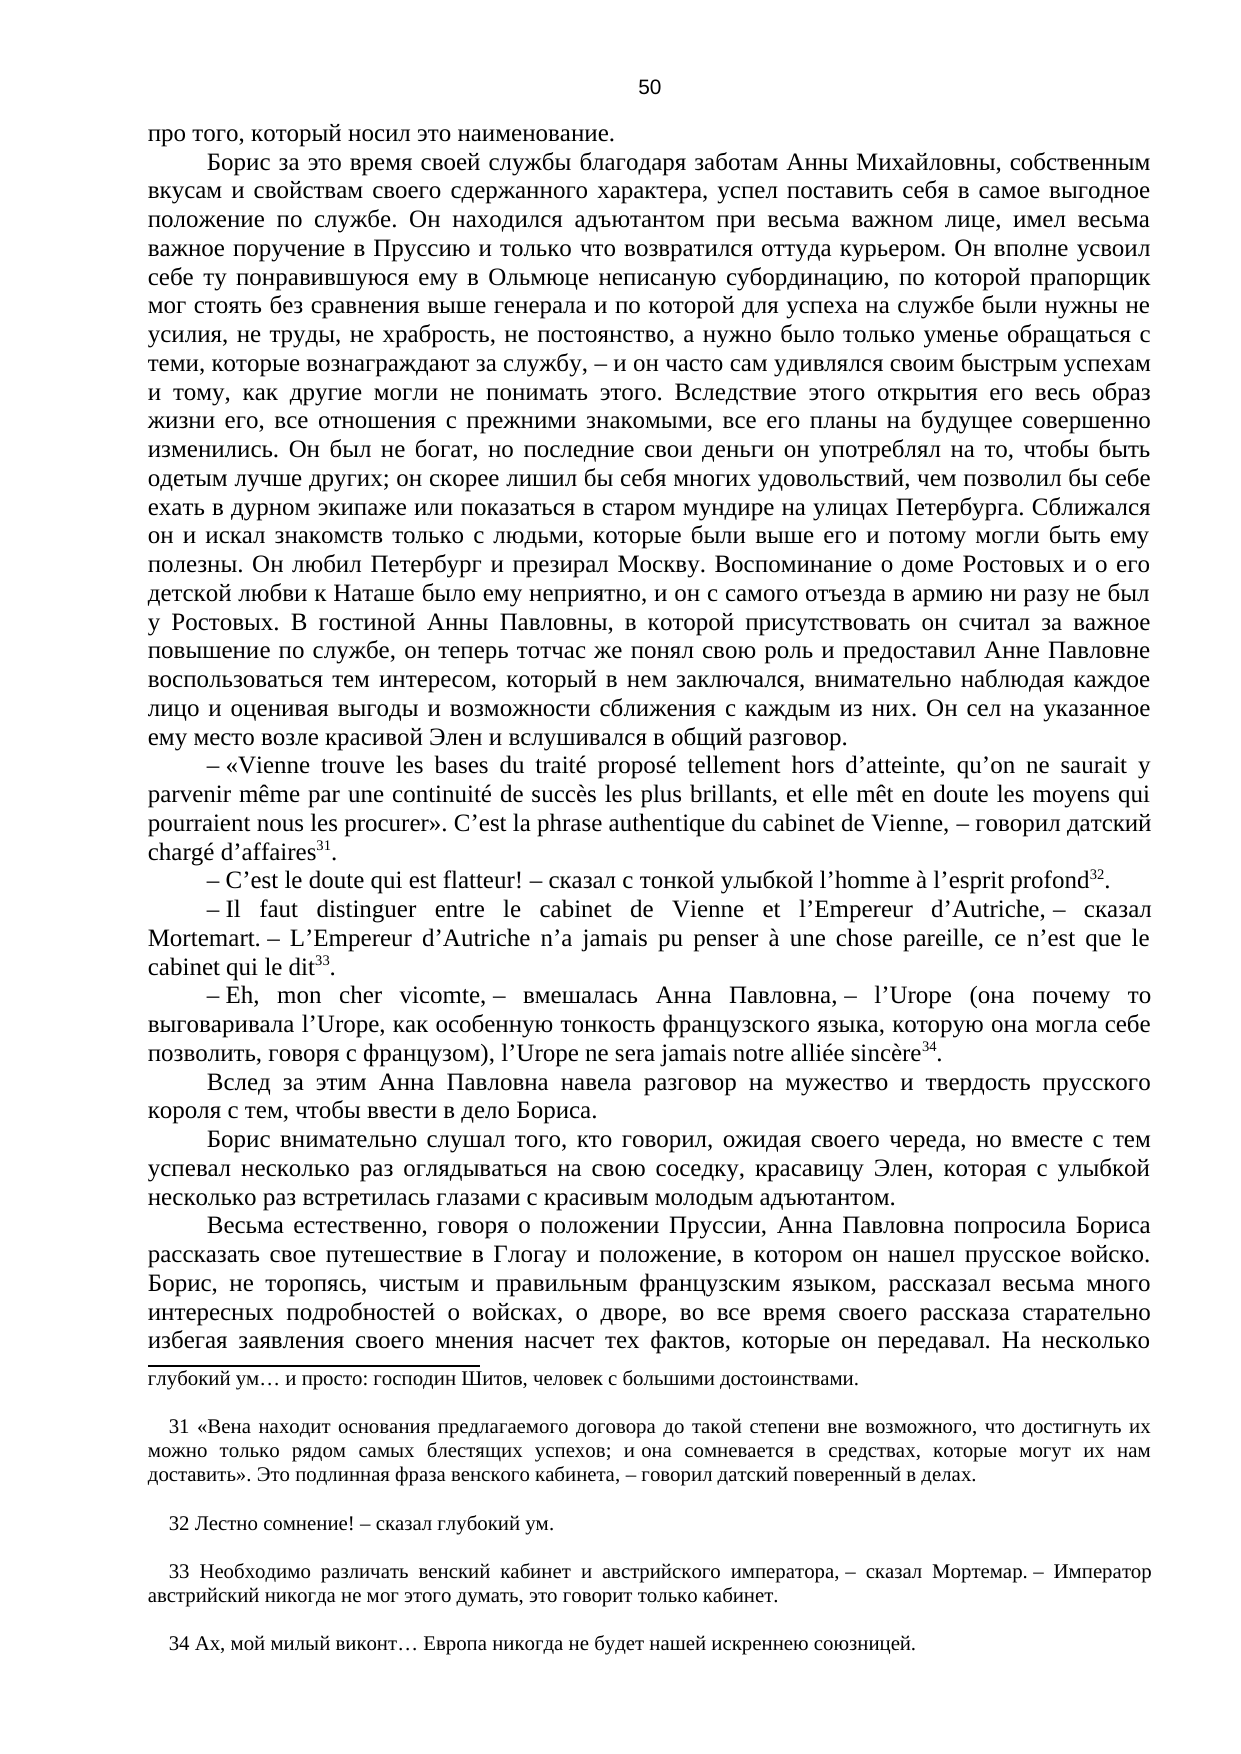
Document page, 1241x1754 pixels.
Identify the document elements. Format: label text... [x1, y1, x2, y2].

text Вслед за этим Анна Павловна навела разговор на мужество и твердость прусского короля с тем, чтобы ввести в дело Бориса. [148, 1067, 1152, 1124]
text «Вена находит основания предлагаемого договора до такой степени вне возможного, что достигнуть их можно только рядом самых блестящих успехов; и она сомневается в средствах, которые могут их нам доставить». Это подлинная фраза венского кабинета, – говорил датский поверенный в делах. [148, 1414, 1152, 1486]
text – Il faut distinguer entre le cabinet de Vienne et l’Empereur d’Autriche, – сказал Мortemart. – L’Empereur d’Autriche n’a jamais pu penser à une chose pareille, ce n’est que le cabinet qui le dit. [148, 894, 1152, 981]
text Лестно сомнение! – сказал глубокий ум. [148, 1511, 1152, 1534]
text Необходимо различать венский кабинет и австрийского императора, – сказал Мортемар. – Император австрийский никогда не мог этого думать, это говорит только кабинет. [148, 1559, 1152, 1607]
text Весьма естественно, говоря о положении Пруссии, Анна Павловна попросила Бориса рассказать свое путешествие в Глогау и положение, в котором он нашел прусское войско. Борис, не торопясь, чистым и правильным французским языком, рассказал весьма много интересных подробностей о войсках, о дворе, во все время своего рассказа старательно избегая заявления своего мнения насчет тех фактов, которые он передавал. На несколько [148, 1211, 1152, 1354]
text – Eh, mon cher vicomte, – вмешалась Анна Павловна, – l’Urope (она почему то выговаривала l’Urope, как особенную тонкость французского языка, которую она могла себе позволить, говоря с французом), l’Urope ne sera jamais notre alliée sincère. [148, 981, 1152, 1067]
text глубокий ум… и просто: господин Шитов, человек с большими достоинствами. [148, 1366, 1152, 1390]
text Борис за это время своей службы благодаря заботам Анны Михайловны, собственным вкусам и свойствам своего сдержанного характера, успел поставить себя в самое выгодное положение по службе. Он находился адъютантом при весьма важном лице, имел весьма важное поручение в Пруссию и только что возвратился оттуда курьером. Он вполне усвоил себе ту понравившуюся ему в Ольмюце неписаную субординацию, по которой прапорщик мог стоять без сравнения выше генерала и по которой для успеха на службе были нужны не усилия, не труды, не храбрость, не постоянство, а нужно было только уменье обращаться с теми, которые вознаграждают за службу, – и он часто сам удивлялся своим быстрым успехам и тому, как другие могли не понимать этого. Вследствие этого открытия его весь образ жизни его, все отношения с прежними знакомыми, все его планы на будущее совершенно изменились. Он был не богат, но последние свои деньги он употреблял на то, чтобы быть одетым лучше других; он скорее лишил бы себя многих удовольствий, чем позволил бы себе ехать в дурном экипаже или показаться в старом мундире на улицах Петербурга. Сближался он и искал знакомств только с людьми, которые были выше его и потому могли быть ему полезны. Он любил Петербург и презирал Москву. Воспоминание о доме Ростовых и о его детской любви к Наташе было ему неприятно, и он с самого отъезда в армию ни разу не был у Ростовых. В гостиной Анны Павловны, в которой присутствовать он считал за важное повышение по службе, он теперь тотчас же понял свою роль и предоставил Анне Павловне воспользоваться тем интересом, который в нем заключался, внимательно наблюдая каждое лицо и оценивая выгоды и возможности сближения с каждым из них. Он сел на указанное ему место возле красивой Элен и вслушивался в общий разговор. [148, 147, 1152, 751]
text Ах, мой милый виконт… Европа никогда не будет нашей искреннею союзницей. [148, 1631, 1152, 1655]
text – C’est le doute qui est flatteur! – сказал с тонкой улыбкой l’homme à l’esprit profond. [148, 866, 1152, 894]
text – Le Prince Hyppolite Kouraguine – charmant jeune homme. M‑r Kroug chargé d’affaires de Kopenhague – un esprit profond, – и просто: М‑r Shittoff un homme de beaucoup de mérite, – про того, который носил это наименование. [148, 118, 1152, 147]
text Борис внимательно слушал того, кто говорил, ожидая своего череда, но вместе с тем успевал несколько раз оглядываться на свою соседку, красавицу Элен, которая с улыбкой несколько раз встретилась глазами с красивым молодым адъютантом. [148, 1124, 1152, 1211]
text – «Vienne trouve les bases du traité proposé tellement hors d’atteinte, qu’on ne saurait y parvenir même par une continuité de succès les plus brillants, et elle mêt en doute les moyens qui pourraient nous les procurer». C’est la phrase authentique du cabinet de Vienne, – говорил датский chargé d’affaires. [148, 751, 1152, 866]
